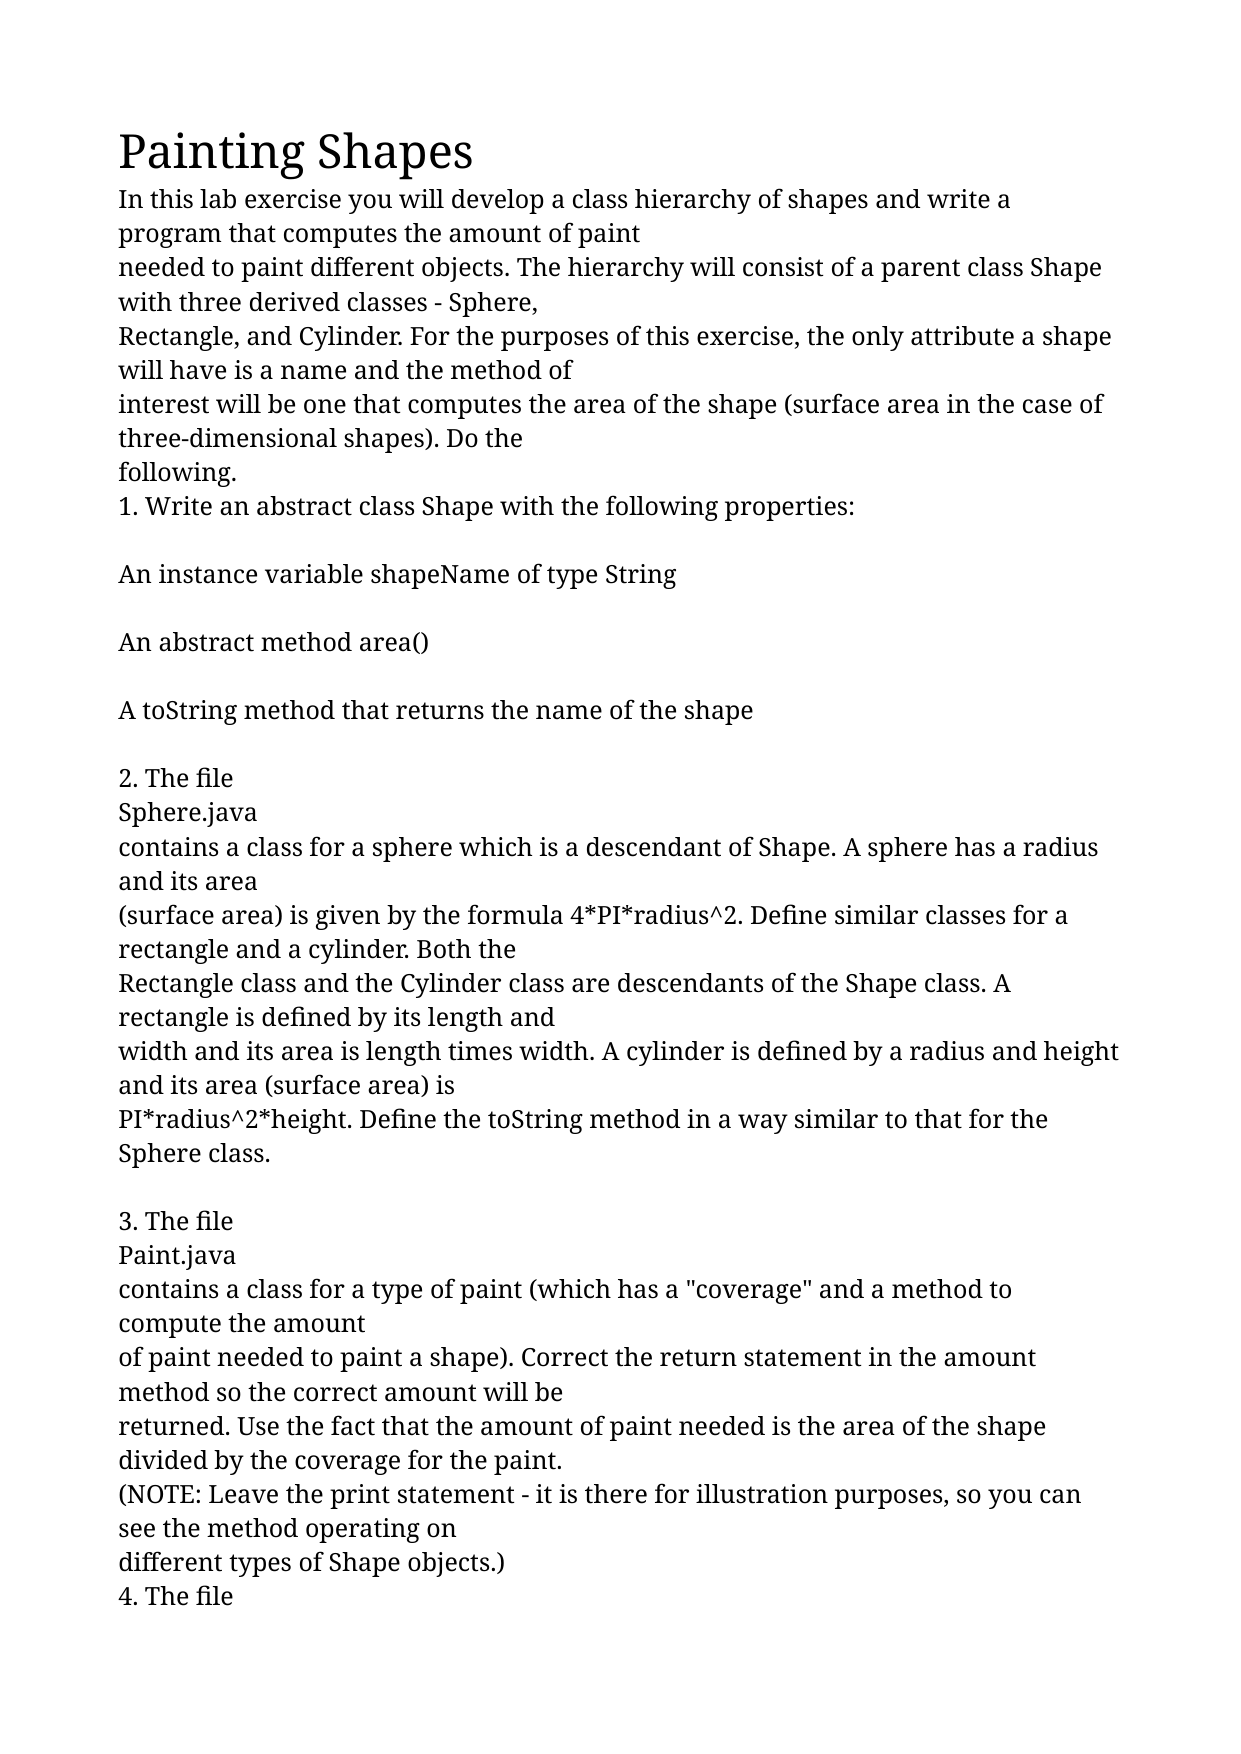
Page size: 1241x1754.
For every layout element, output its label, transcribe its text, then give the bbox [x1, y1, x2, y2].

text different types of Shape objects.) [118, 1544, 1122, 1578]
text Rectangle, and Cylinder. For the purposes of this exercise, the only attribute a shape will have is a name and the method of [118, 318, 1122, 386]
text An instance variable shapeName of type String [118, 557, 1122, 591]
text 2. The file [118, 761, 1122, 795]
text needed to paint different objects. The hierarchy will consist of a parent class Shape with three derived classes - Sphere, [118, 250, 1122, 318]
text Sphere.java [118, 795, 1122, 829]
text interest will be one that computes the area of the shape (surface area in the case of three-dimensional shapes). Do the [118, 386, 1122, 454]
text 1. Write an abstract class Shape with the following properties: [118, 488, 1122, 523]
text Paint.java [118, 1238, 1122, 1272]
text contains a class for a type of paint (which has a "coverage" and a method to compute the amount [118, 1272, 1122, 1340]
text PI*radius^2*height. Define the toString method in a way similar to that for the Sphere class. [118, 1102, 1122, 1170]
text Painting Shapes [118, 118, 1122, 182]
text 3. The file [118, 1204, 1122, 1238]
text (surface area) is given by the formula 4*PI*radius^2. Define similar classes for a rectangle and a cylinder. Both the [118, 897, 1122, 965]
text An abstract method area() [118, 625, 1122, 659]
text returned. Use the fact that the amount of paint needed is the area of the shape divided by the coverage for the paint. [118, 1408, 1122, 1476]
text 4. The file [118, 1578, 1122, 1613]
text A toString method that returns the name of the shape [118, 693, 1122, 727]
text width and its area is length times width. A cylinder is defined by a radius and height and its area (surface area) is [118, 1033, 1122, 1102]
text contains a class for a sphere which is a descendant of Shape. A sphere has a radius and its area [118, 829, 1122, 897]
text following. [118, 454, 1122, 488]
text of paint needed to paint a shape). Correct the return statement in the amount method so the correct amount will be [118, 1340, 1122, 1408]
text (NOTE: Leave the print statement - it is there for illustration purposes, so you can see the method operating on [118, 1476, 1122, 1544]
text In this lab exercise you will develop a class hierarchy of shapes and write a program that computes the amount of paint [118, 182, 1122, 250]
text Rectangle class and the Cylinder class are descendants of the Shape class. A rectangle is defined by its length and [118, 965, 1122, 1033]
